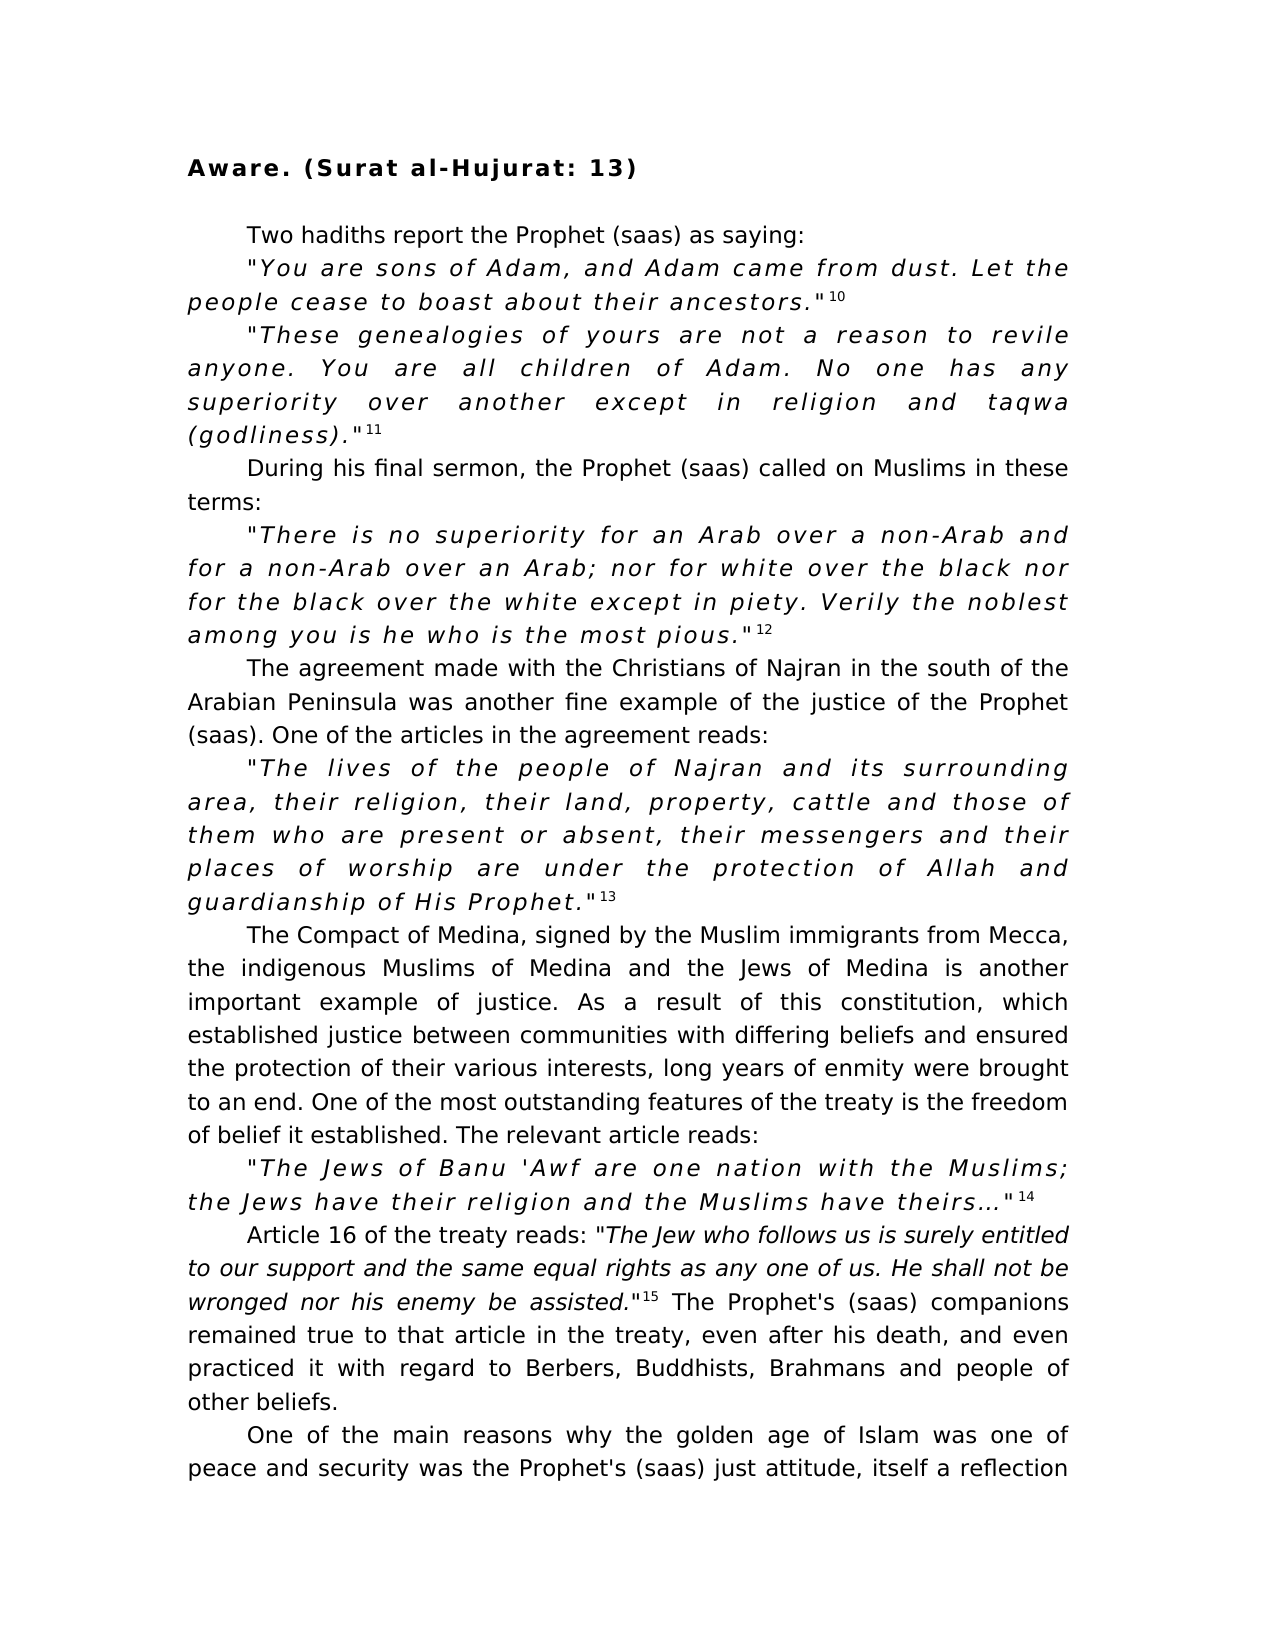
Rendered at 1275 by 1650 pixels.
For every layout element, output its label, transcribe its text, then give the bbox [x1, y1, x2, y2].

text "You are sons of Adam, and Adam came from dust. Let the people cease to boast about their ancestors."10 [187, 250, 1070, 317]
text Aware. (Surat al-Hujurat: 13) [187, 150, 1070, 183]
text The agreement made with the Christians of Najran in the south of the Arabian Peninsula was another fine example of the justice of the Prophet (saas). One of the articles in the agreement reads: [187, 650, 1070, 750]
text Article 16 of the treaty reads: "The Jew who follows us is surely entitled to our support and the same equal rights as any one of us. He shall not be wronged nor his enemy be assisted."15 The Prophet's (saas) companions remained true to that article in the treaty, even after his death, and even practiced it with regard to Berbers, Buddhists, Brahmans and people of other beliefs. [187, 1217, 1070, 1417]
text The Compact of Medina, signed by the Muslim immigrants from Mecca, the indigenous Muslims of Medina and the Jews of Medina is another important example of justice. As a result of this constitution, which established justice between communities with differing beliefs and ensured the protection of their various interests, long years of enmity were brought to an end. One of the most outstanding features of the treaty is the freedom of belief it established. The relevant article reads: [187, 917, 1070, 1150]
text Two hadiths report the Prophet (saas) as saying: [187, 217, 1070, 250]
text During his final sermon, the Prophet (saas) called on Muslims in these terms: [187, 450, 1070, 517]
text "The Jews of Banu 'Awf are one nation with the Muslims; the Jews have their religion and the Muslims have theirs…"14 [187, 1150, 1070, 1217]
text "The lives of the people of Najran and its surrounding area, their religion, their land, property, cattle and those of them who are present or absent, their messengers and their places of worship are under the protection of Allah and guardianship of His Prophet."13 [187, 750, 1070, 917]
text One of the main reasons why the golden age of Islam was one of peace and security was the Prophet's (saas) just attitude, itself a reflection [187, 1417, 1070, 1483]
text "There is no superiority for an Arab over a non-Arab and for a non-Arab over an Arab; nor for white over the black nor for the black over the white except in piety. Verily the noblest among you is he who is the most pious."12 [187, 517, 1070, 650]
text "These genealogies of yours are not a reason to revile anyone. You are all children of Adam. No one has any superiority over another except in religion and taqwa (godliness)."11 [187, 317, 1070, 450]
